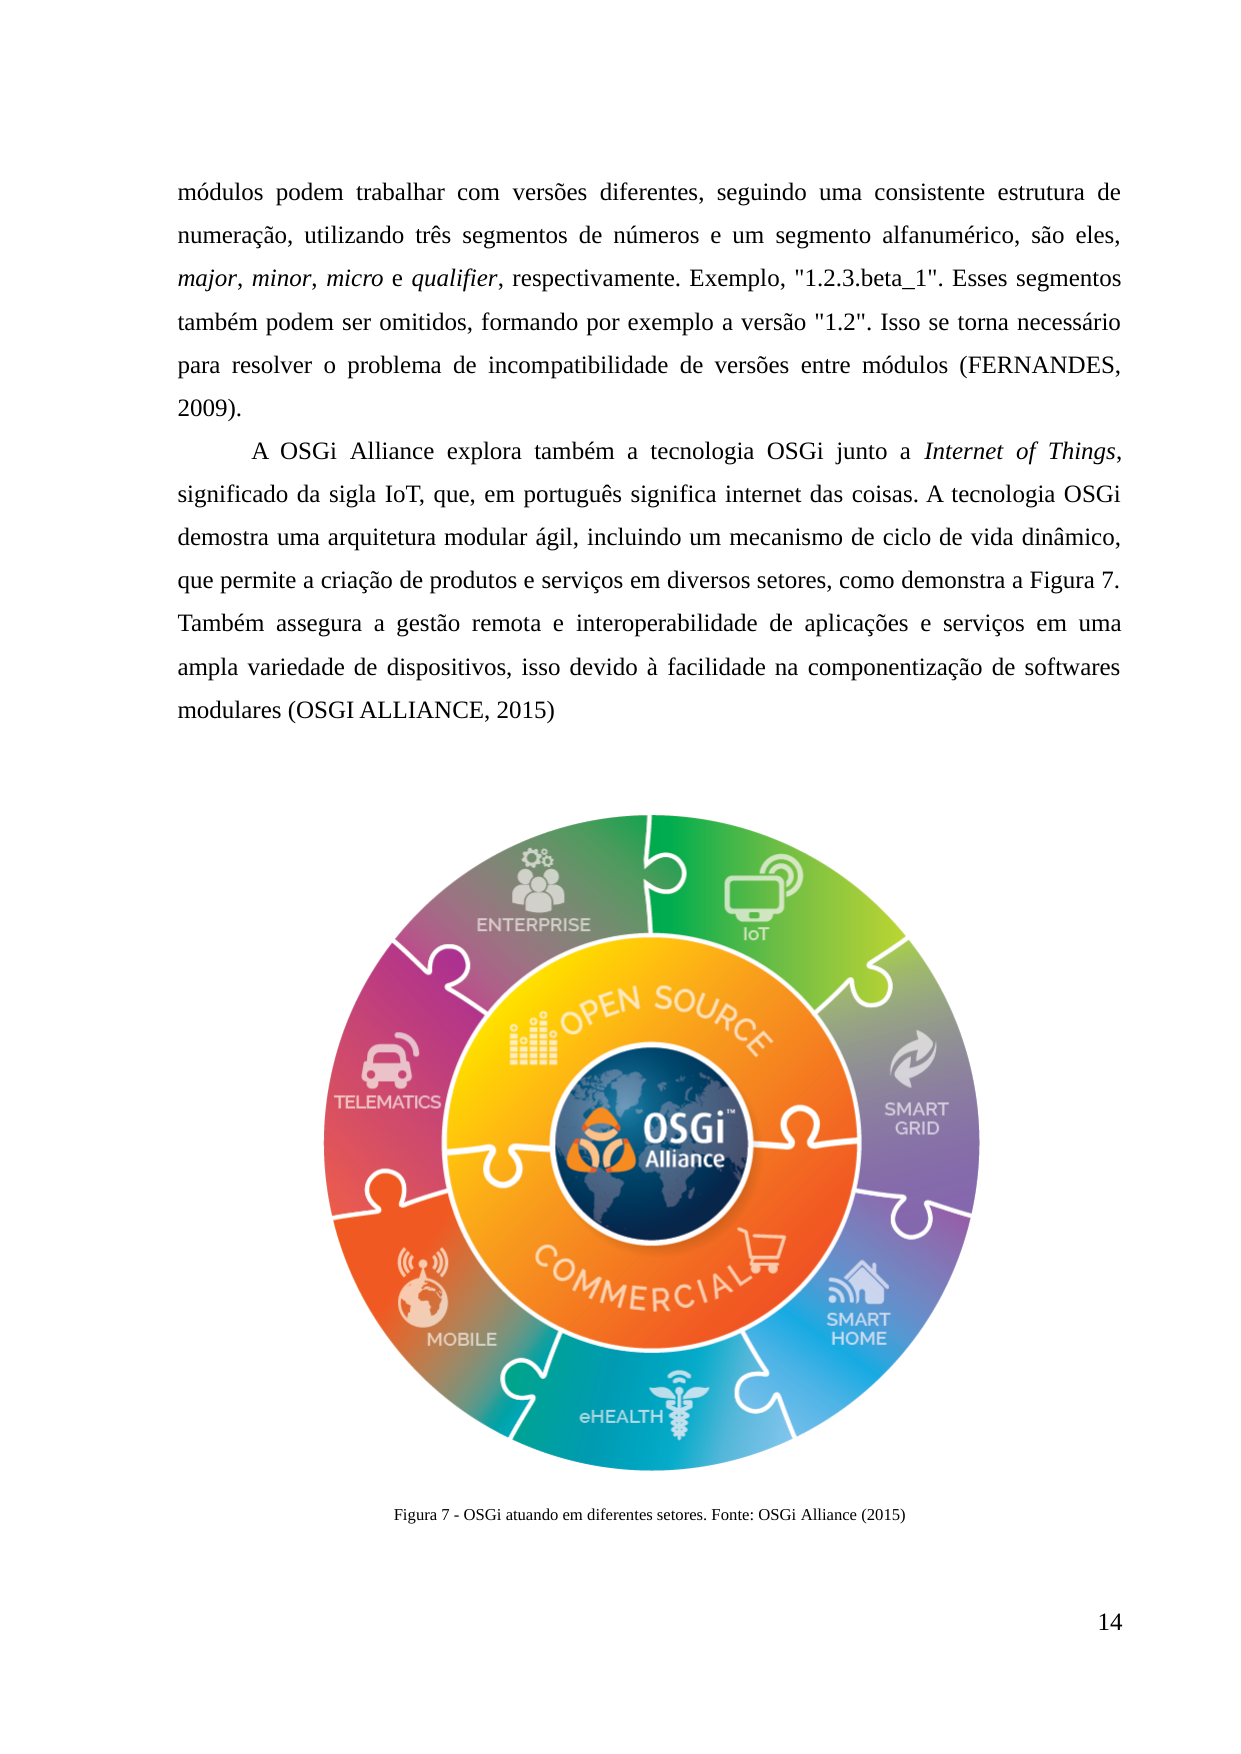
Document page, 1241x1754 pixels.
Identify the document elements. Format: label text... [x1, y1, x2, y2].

text Figura 7 - OSGi atuando em diferentes setores. Fonte: OSGi Alliance (2015) [281, 1505, 1018, 1524]
text A OSGi Alliance explora também a tecnologia OSGi junto a Internet of Things, significado da sigla IoT, que, em português significa internet das coisas. A tecnologia OSGi demostra uma arquitetura modular ágil, incluindo um mecanismo de ciclo de vida dinâmico, que permite a criação de produtos e serviços em diversos setores, como demonstra a Figura 7. Também assegura a gestão remota e interoperabilidade de aplicações e serviços em uma ampla variedade de dispositivos, isso devido à facilidade na componentização de softwares modulares (OSGI ALLIANCE, 2015) [177, 436, 1122, 723]
picture [280, 781, 1019, 1505]
text módulos podem trabalhar com versões diferentes, seguindo uma consistente estrutura de numeração, utilizando três segmentos de números e um segmento alfanumérico, são eles, major, minor, micro e qualifier, respectivamente. Exemplo, "1.2.3.beta_1". Esses segmentos também podem ser omitidos, formando por exemplo a versão "1.2". Isso se torna necessário para resolver o problema de incompatibilidade de versões entre módulos (FERNANDES, 2009). [177, 177, 1122, 422]
